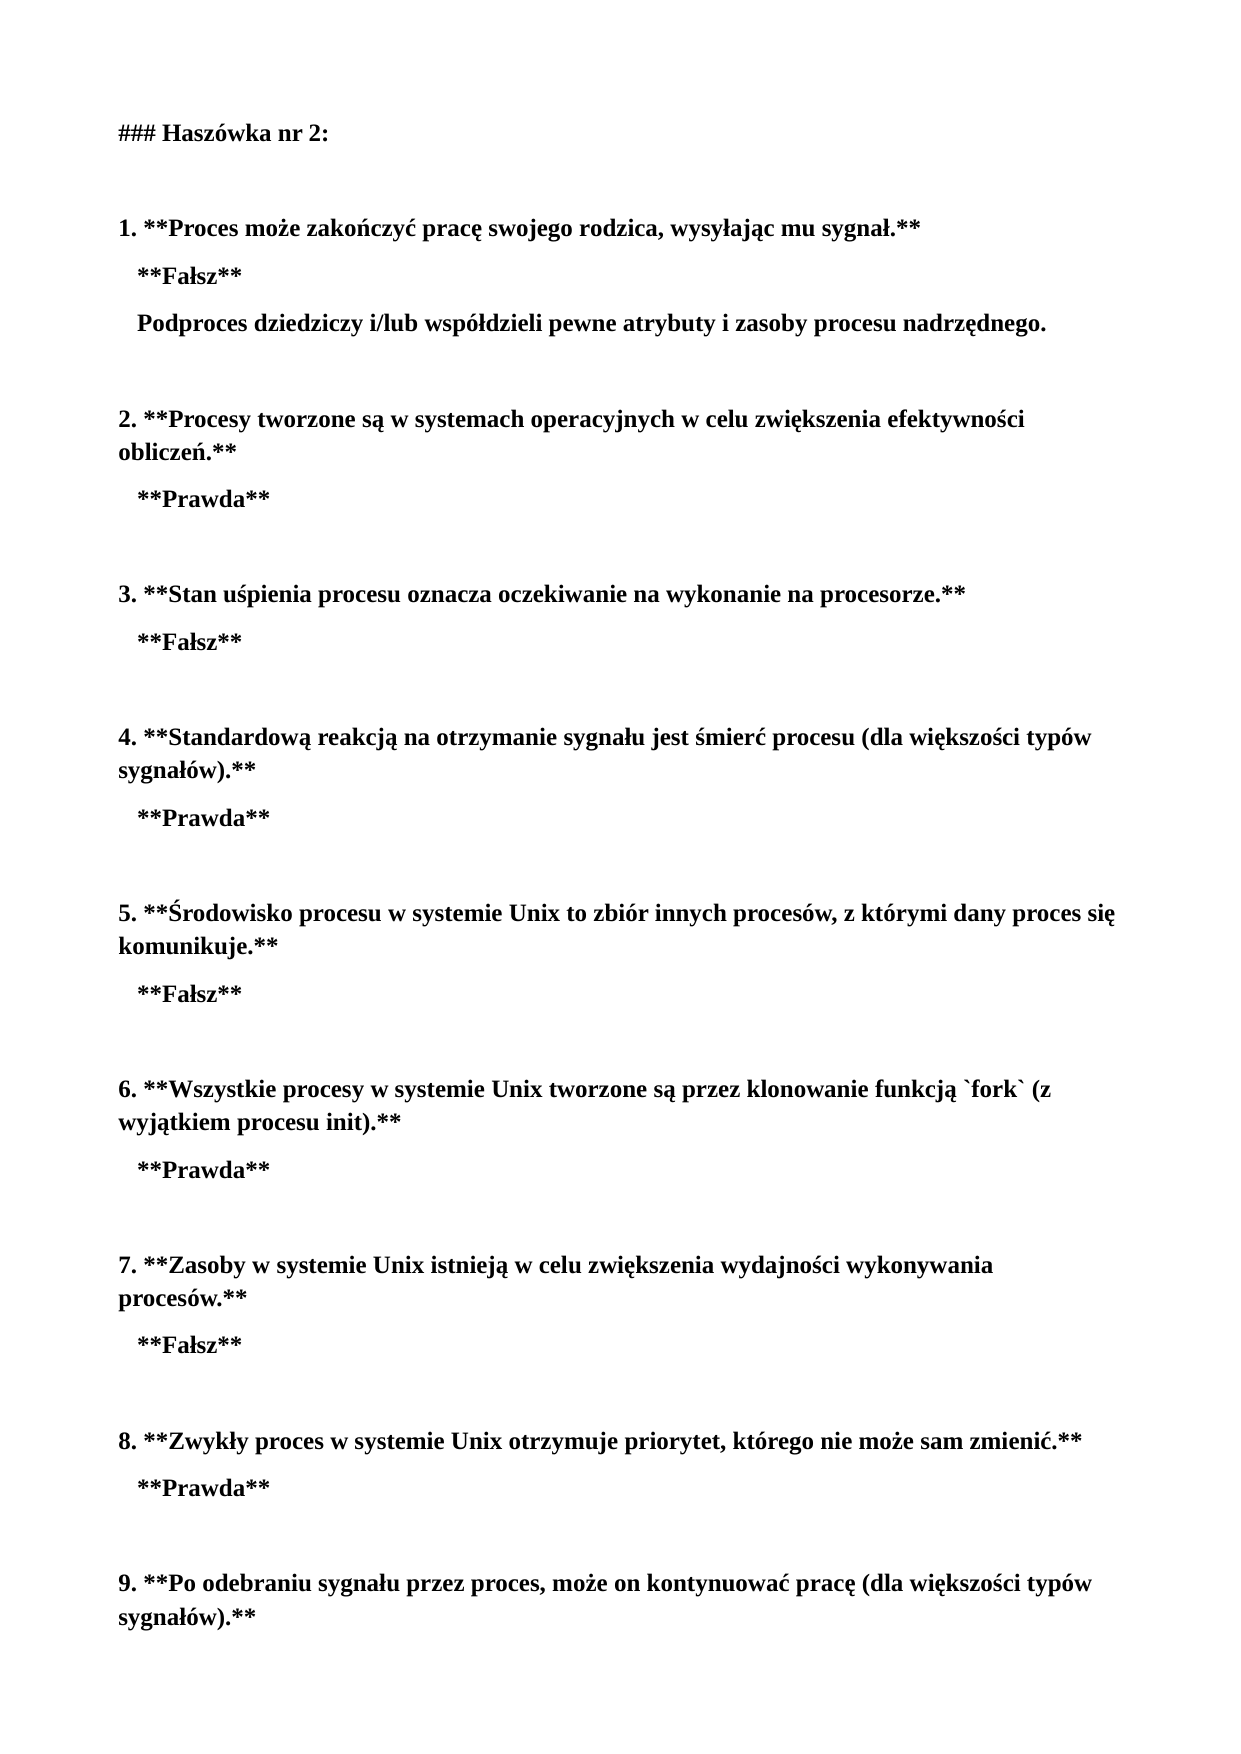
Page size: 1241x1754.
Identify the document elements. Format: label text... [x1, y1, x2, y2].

text **Prawda** [118, 484, 1122, 513]
text 8. **Zwykły proces w systemie Unix otrzymuje priorytet, którego nie może sam zmienić.** [118, 1426, 1122, 1454]
text **Fałsz** [118, 979, 1122, 1008]
text 5. **Środowisko procesu w systemie Unix to zbiór innych procesów, z którymi dany proces się komunikuje.** [118, 898, 1122, 960]
text **Fałsz** [118, 261, 1122, 290]
text 4. **Standardową reakcją na otrzymanie sygnału jest śmierć procesu (dla większości typów sygnałów).** [118, 722, 1122, 784]
text **Prawda** [118, 803, 1122, 832]
text 7. **Zasoby w systemie Unix istnieją w celu zwiększenia wydajności wykonywania procesów.** [118, 1250, 1122, 1312]
text ### Haszówka nr 2: [118, 118, 1122, 147]
text 9. **Po odebraniu sygnału przez proces, może on kontynuować pracę (dla większości typów sygnałów).** [118, 1568, 1122, 1630]
text 6. **Wszystkie procesy w systemie Unix tworzone są przez klonowanie funkcją `fork` (z wyjątkiem procesu init).** [118, 1074, 1122, 1136]
text 2. **Procesy tworzone są w systemach operacyjnych w celu zwiększenia efektywności obliczeń.** [118, 404, 1122, 466]
text **Prawda** [118, 1155, 1122, 1183]
text **Fałsz** [118, 1331, 1122, 1359]
text Podproces dziedziczy i/lub współdzieli pewne atrybuty i zasoby procesu nadrzędnego. [118, 308, 1122, 337]
text **Prawda** [118, 1473, 1122, 1502]
text 1. **Proces może zakończyć pracę swojego rodzica, wysyłając mu sygnał.** [118, 213, 1122, 242]
text **Fałsz** [118, 627, 1122, 656]
text 3. **Stan uśpienia procesu oznacza oczekiwanie na wykonanie na procesorze.** [118, 579, 1122, 608]
